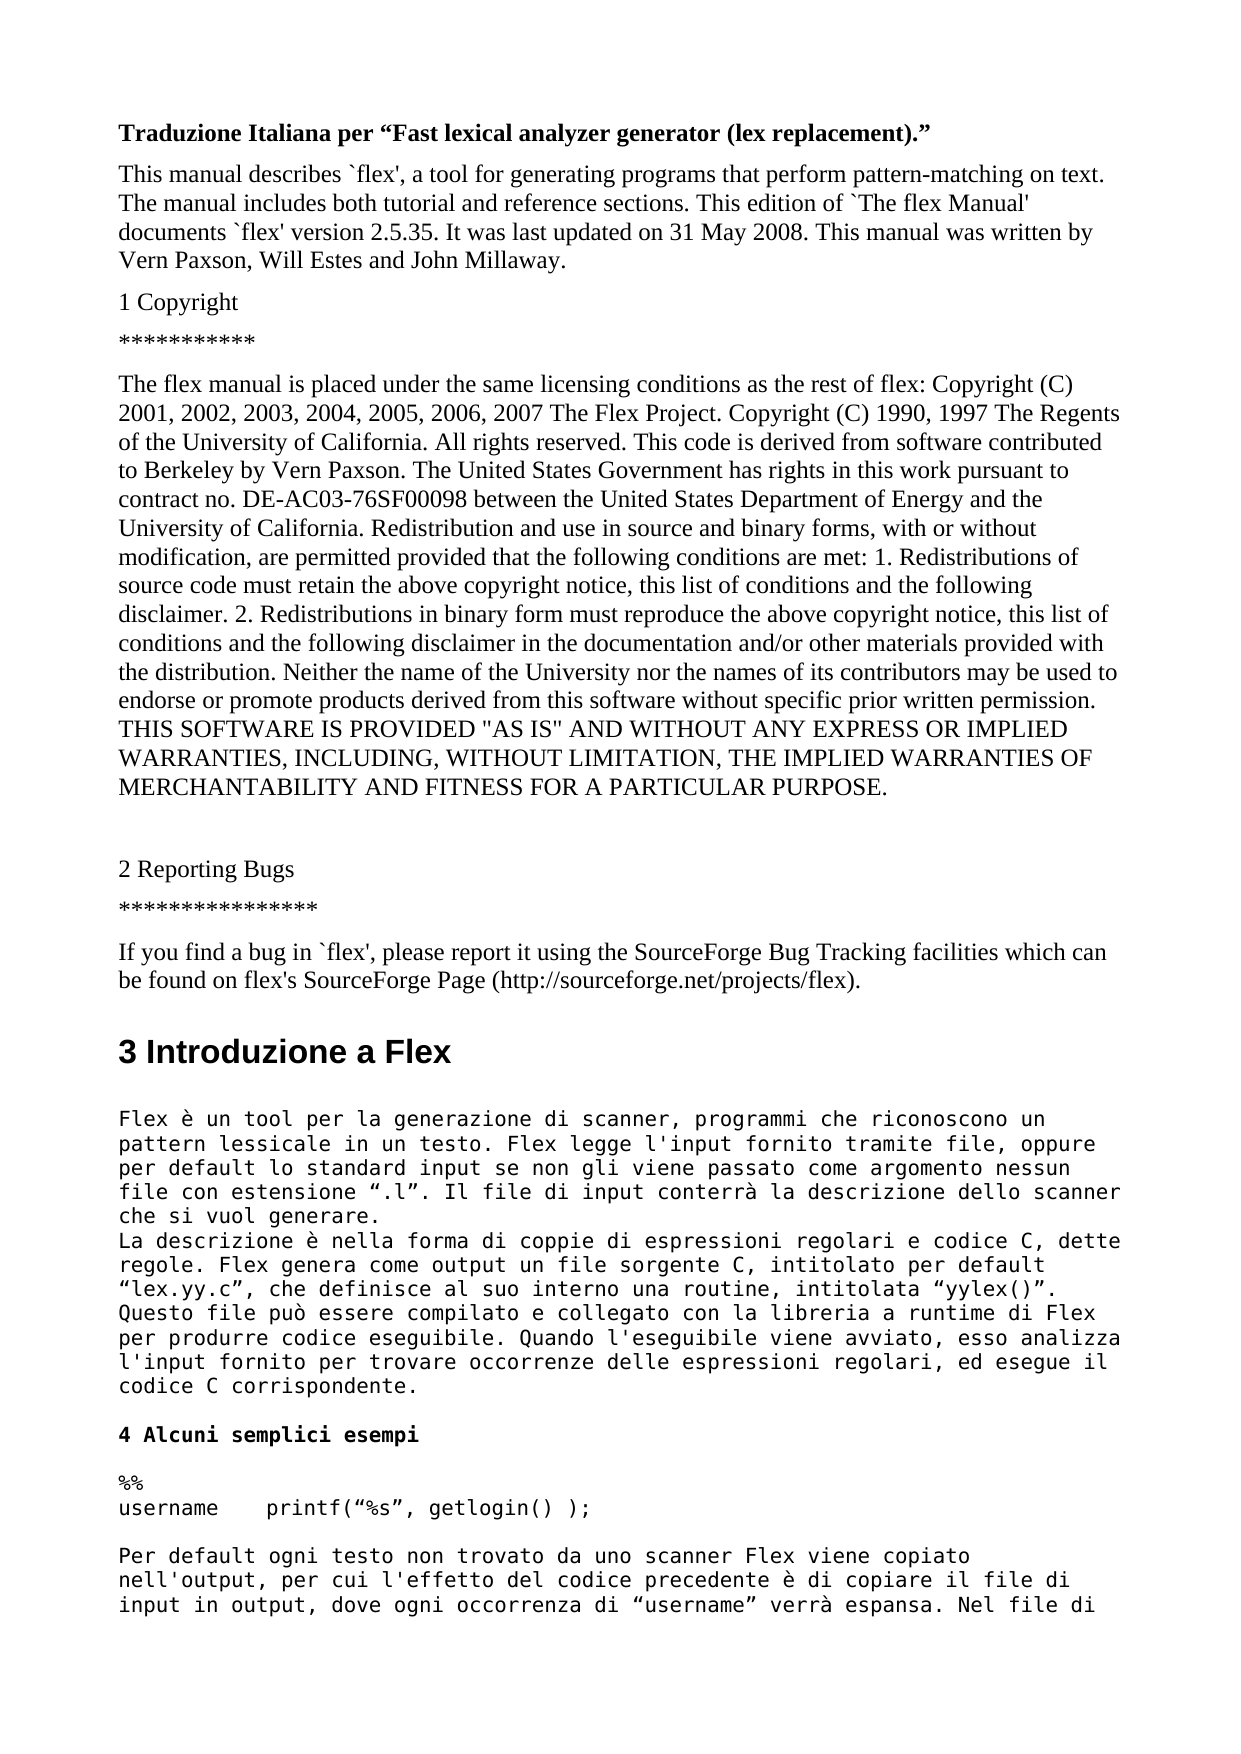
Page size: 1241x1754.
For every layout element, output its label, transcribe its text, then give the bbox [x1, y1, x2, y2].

text 2 Reporting Bugs [118, 854, 1122, 883]
text Per default ogni testo non trovato da uno scanner Flex viene copiato nell'output, per cui l'effetto del codice precedente è di copiare il file di input in output, dove ogni occorrenza di “username” verrà espansa. Nel file di [118, 1544, 1122, 1617]
text 4 Alcuni semplici esempi [118, 1423, 1122, 1447]
text Traduzione Italiana per “Fast lexical analyzer generator (lex replacement).” [118, 118, 1122, 147]
text This manual describes `flex', a tool for generating programs that perform pattern-matching on text. The manual includes both tutorial and reference sections. This edition of `The flex Manual' documents `flex' version 2.5.35. It was last updated on 31 May 2008. This manual was written by Vern Paxson, Will Estes and John Millaway. [118, 159, 1122, 274]
text *********** [118, 328, 1122, 357]
subtitle 3 Introduzione a Flex [118, 1032, 1122, 1071]
text %% [118, 1471, 1122, 1496]
text The flex manual is placed under the same licensing conditions as the rest of flex: Copyright (C) 2001, 2002, 2003, 2004, 2005, 2006, 2007 The Flex Project. Copyright (C) 1990, 1997 The Regents of the University of California. All rights reserved. This code is derived from software contributed to Berkeley by Vern Paxson. The United States Government has rights in this work pursuant to contract no. DE-AC03-76SF00098 between the United States Department of Energy and the University of California. Redistribution and use in source and binary forms, with or without modification, are permitted provided that the following conditions are met: 1. Redistributions of source code must retain the above copyright notice, this list of conditions and the following disclaimer. 2. Redistributions in binary form must reproduce the above copyright notice, this list of conditions and the following disclaimer in the documentation and/or other materials provided with the distribution. Neither the name of the University nor the names of its contributors may be used to endorse or promote products derived from this software without specific prior written permission. THIS SOFTWARE IS PROVIDED "AS IS" AND WITHOUT ANY EXPRESS OR IMPLIED WARRANTIES, INCLUDING, WITHOUT LIMITATION, THE IMPLIED WARRANTIES OF MERCHANTABILITY AND FITNESS FOR A PARTICULAR PURPOSE. [118, 369, 1122, 801]
text 1 Copyright [118, 287, 1122, 316]
text **************** [118, 896, 1122, 924]
text La descrizione è nella forma di coppie di espressioni regolari e codice C, dette regole. Flex genera come output un file sorgente C, intitolato per default “lex.yy.c”, che definisce al suo interno una routine, intitolata “yylex()”. Questo file può essere compilato e collegato con la libreria a runtime di Flex per produrre codice eseguibile. Quando l'eseguibile viene avviato, esso analizza l'input fornito per trovare occorrenze delle espressioni regolari, ed esegue il codice C corrispondente. [118, 1229, 1122, 1398]
text If you find a bug in `flex', please report it using the SourceForge Bug Tracking facilities which can be found on flex's SourceForge Page (http://sourceforge.net/projects/flex). [118, 937, 1122, 994]
text Flex è un tool per la generazione di scanner, programmi che riconoscono un pattern lessicale in un testo. Flex legge l'input fornito tramite file, oppure per default lo standard input se non gli viene passato come argomento nessun file con estensione “.l”. Il file di input conterrà la descrizione dello scanner che si vuol generare. [118, 1107, 1122, 1229]
text username printf(“%s”, getlogin() ); [118, 1496, 1122, 1520]
